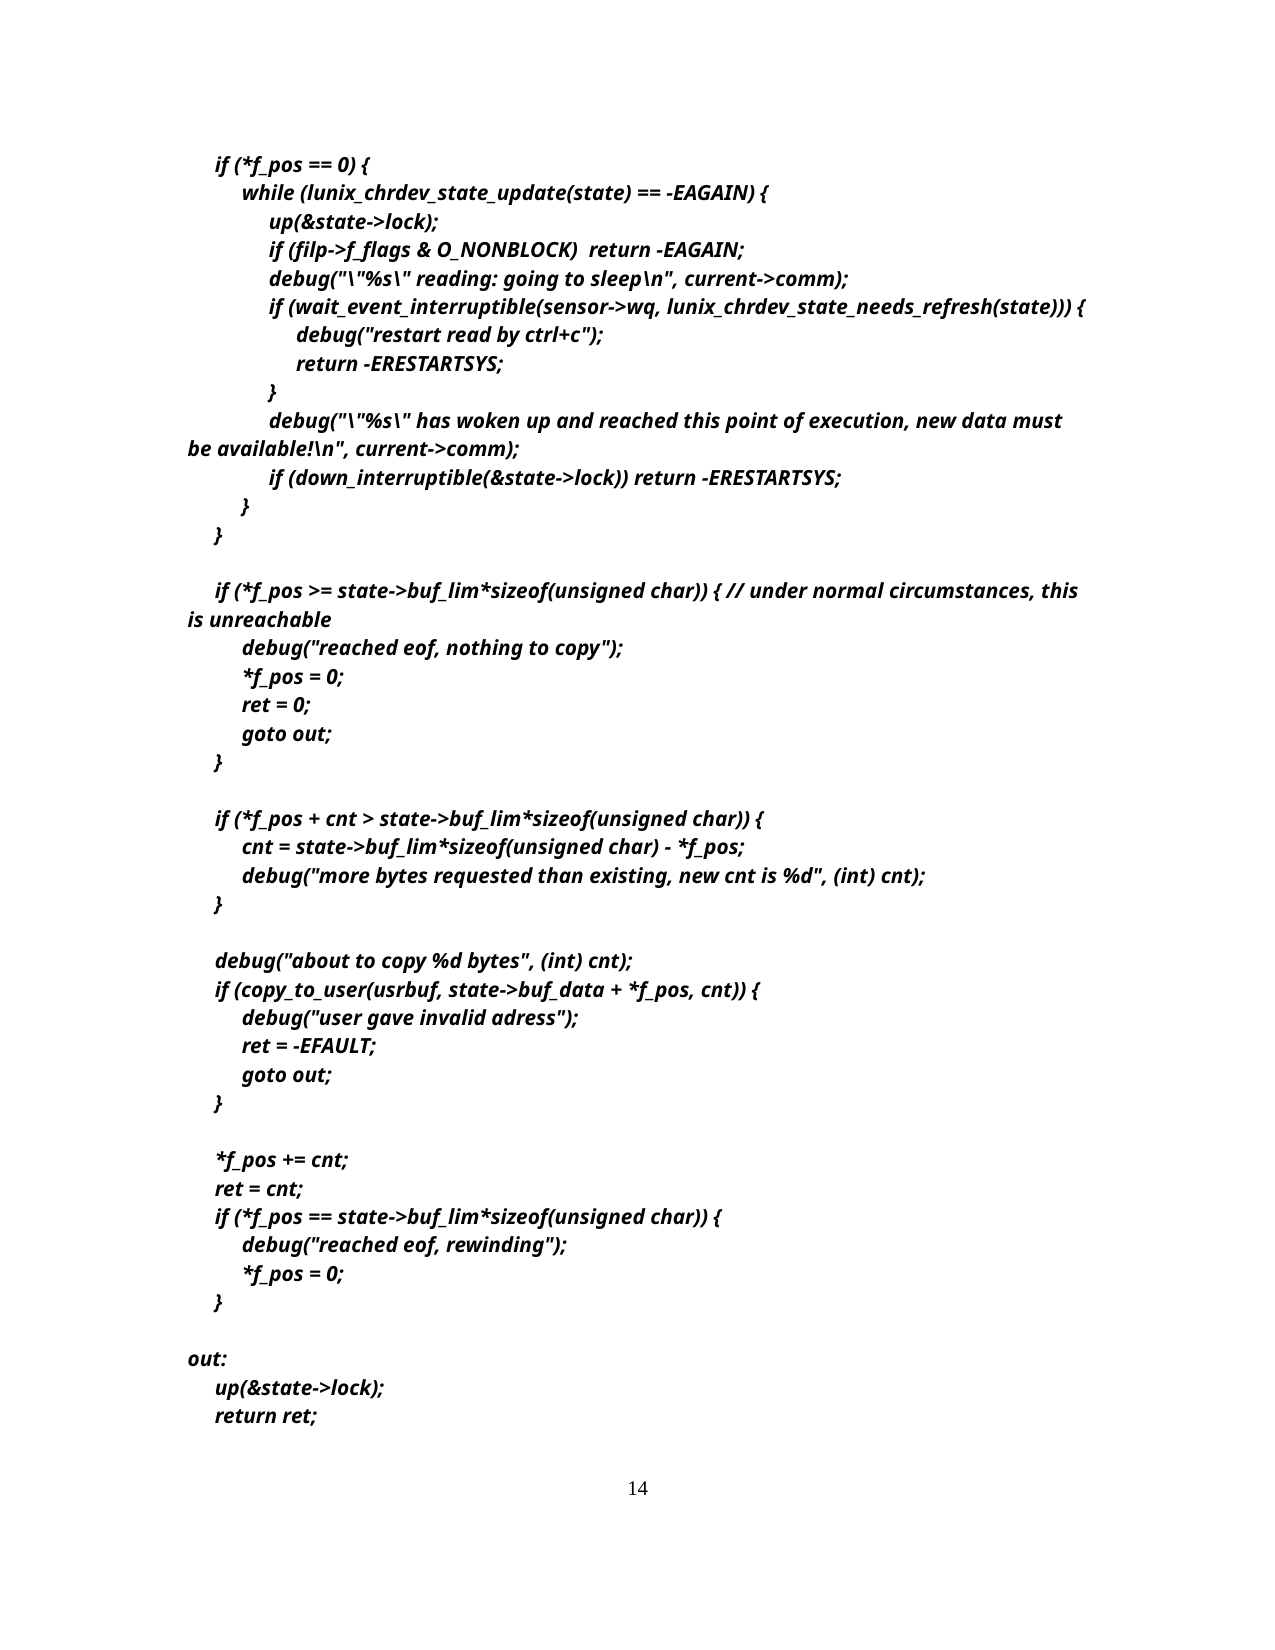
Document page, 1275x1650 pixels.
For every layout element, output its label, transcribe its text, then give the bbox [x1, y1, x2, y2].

text } [187, 377, 1087, 406]
text debug("restart read by ctrl+c"); [187, 321, 1087, 349]
text } [187, 1287, 1087, 1316]
text goto out; [187, 719, 1087, 747]
text if (down_interruptible(&state->lock)) return -ERESTARTSYS; [187, 463, 1087, 491]
text if (wait_event_interruptible(sensor->wq, lunix_chrdev_state_needs_refresh(state))) { [187, 292, 1087, 321]
text goto out; [187, 1060, 1087, 1088]
text } [187, 747, 1087, 776]
text if (*f_pos == state->buf_lim*sizeof(unsigned char)) { [187, 1202, 1087, 1231]
text while (lunix_chrdev_state_update(state) == -EAGAIN) { [187, 178, 1087, 207]
text out: [187, 1344, 1087, 1373]
text } [187, 491, 1087, 520]
text *f_pos += cnt; [187, 1145, 1087, 1174]
text ret = -EFAULT; [187, 1032, 1087, 1060]
text up(&state->lock); [187, 1373, 1087, 1401]
text debug("\"%s\" has woken up and reached this point of execution, new data must be available!\n", current->comm); [187, 406, 1087, 463]
text if (*f_pos >= state->buf_lim*sizeof(unsigned char)) { // under normal circumstances, this is unreachable [187, 577, 1087, 633]
text ret = 0; [187, 690, 1087, 719]
text if (copy_to_user(usrbuf, state->buf_data + *f_pos, cnt)) { [187, 975, 1087, 1003]
text return ret; [187, 1401, 1087, 1430]
text debug("reached eof, rewinding"); [187, 1231, 1087, 1259]
text *f_pos = 0; [187, 662, 1087, 690]
text } [187, 1088, 1087, 1117]
text } [187, 889, 1087, 918]
text *f_pos = 0; [187, 1259, 1087, 1287]
text cnt = state->buf_lim*sizeof(unsigned char) - *f_pos; [187, 832, 1087, 861]
text up(&state->lock); [187, 207, 1087, 235]
text } [187, 520, 1087, 548]
text if (*f_pos == 0) { [187, 150, 1087, 178]
text debug("\"%s\" reading: going to sleep\n", current->comm); [187, 264, 1087, 292]
text debug("reached eof, nothing to copy"); [187, 633, 1087, 662]
text debug("about to copy %d bytes", (int) cnt); [187, 946, 1087, 975]
text debug("more bytes requested than existing, new cnt is %d", (int) cnt); [187, 861, 1087, 889]
text debug("user gave invalid adress"); [187, 1003, 1087, 1032]
text return -ERESTARTSYS; [187, 349, 1087, 377]
text if (*f_pos + cnt > state->buf_lim*sizeof(unsigned char)) { [187, 804, 1087, 832]
text if (filp->f_flags & O_NONBLOCK) return -EAGAIN; [187, 235, 1087, 264]
text ret = cnt; [187, 1174, 1087, 1202]
